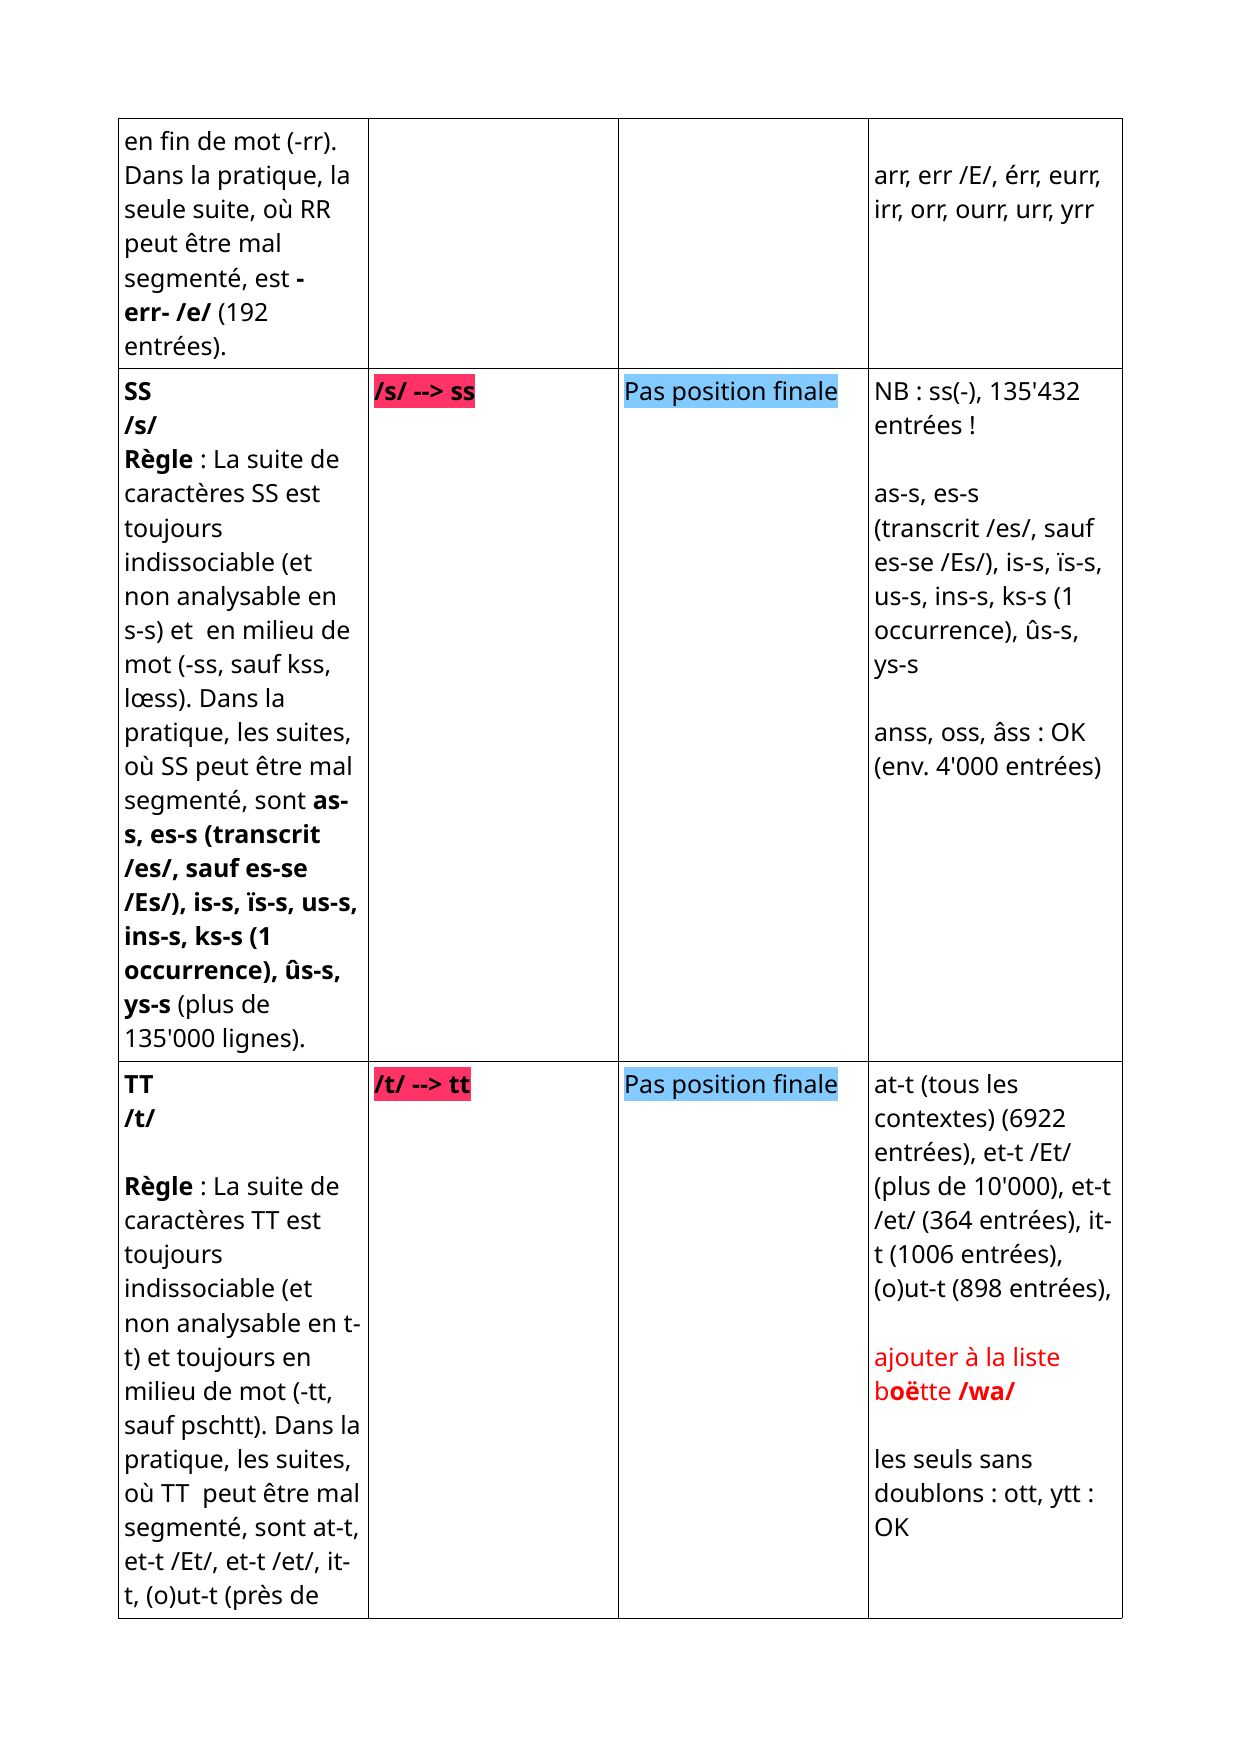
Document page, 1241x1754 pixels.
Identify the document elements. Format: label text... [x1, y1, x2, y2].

table_cell Pas position finale [619, 1062, 868, 1617]
table_cell en fin de mot (-rr). Dans la pratique, la seule suite, où RR peut être mal segmenté, est -err- /e/ (192 entrées). [119, 119, 368, 368]
table_cell arr, err /E/, érr, eurr, irr, orr, ourr, urr, yrr [869, 119, 1122, 368]
table_cell [369, 119, 618, 368]
table_cell SS /s/ Règle : La suite de caractères SS est toujours indissociable (et non analysable en s-s) et en milieu de mot (-ss, sauf kss, lœss). Dans la pratique, les suites, où SS peut être mal segmenté, sont as-s, es-s (transcrit /es/, sauf es-se /Es/), is-s, ïs-s, us-s, ins-s, ks-s (1 occurrence), ûs-s, ys-s (plus de 135'000 lignes). [119, 369, 368, 1061]
table_cell /s/ --> ss [369, 369, 618, 1061]
table_cell [619, 119, 868, 368]
table_cell TT /t/ Règle : La suite de caractères TT est toujours indissociable (et non analysable en t-t) et toujours en milieu de mot (-tt, sauf pschtt). Dans la pratique, les suites, où TT peut être mal segmenté, sont at-t, et-t /Et/, et-t /et/, it-t, (o)ut-t (près de [119, 1062, 368, 1617]
table_cell /t/ --> tt [369, 1062, 618, 1617]
table_cell NB : ss(-), 135'432 entrées ! as-s, es-s (transcrit /es/, sauf es-se /Es/), is-s, ïs-s, us-s, ins-s, ks-s (1 occurrence), ûs-s, ys-s anss, oss, âss : OK (env. 4'000 entrées) [869, 369, 1122, 1061]
table_cell at-t (tous les contextes) (6922 entrées), et-t /Et/ (plus de 10'000), et-t /et/ (364 entrées), it-t (1006 entrées), (o)ut-t (898 entrées), ajouter à la liste boëtte /wa/ les seuls sans doublons : ott, ytt : OK [869, 1062, 1122, 1617]
table_cell Pas position finale [619, 369, 868, 1061]
